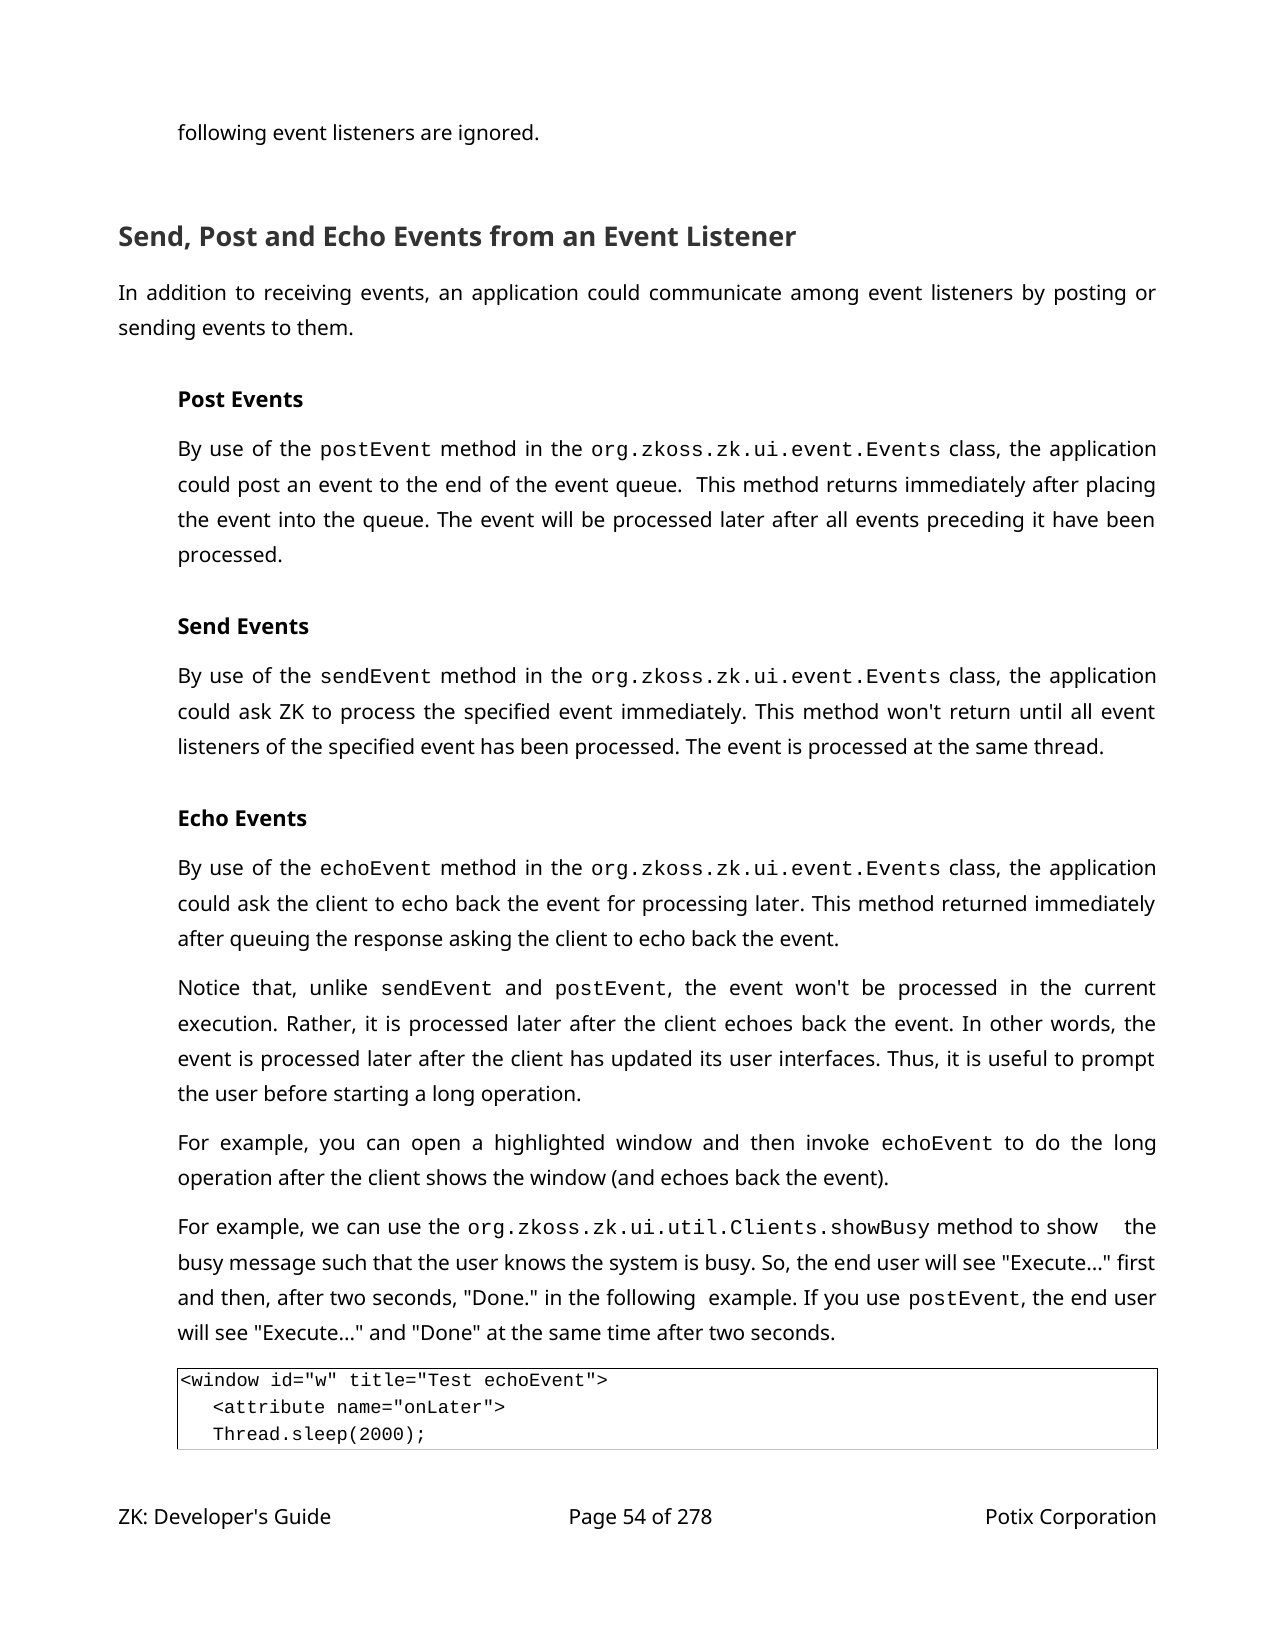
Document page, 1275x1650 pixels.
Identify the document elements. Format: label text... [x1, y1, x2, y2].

text Notice that, unlike sendEvent and postEvent, the event won't be processed in the current execution. Rather, it is processed later after the client echoes back the event. In other words, the event is processed later after the client has updated its user interfaces. Thus, it is useful to prompt the user before starting a long operation. [177, 973, 1157, 1107]
text For example, you can open a highlighted window and then invoke echoEvent to do the long operation after the client shows the window (and echoes back the event). [177, 1128, 1157, 1192]
text By use of the postEvent method in the org.zkoss.zk.ui.event.Events class, the application could post an event to the end of the event queue. This method returns immediately after placing the event into the queue. The event will be processed later after all events preceding it have been processed. [177, 434, 1157, 568]
text By use of the sendEvent method in the org.zkoss.zk.ui.event.Events class, the application could ask ZK to process the specified event immediately. This method won't return until all event listeners of the specified event has been processed. The event is processed at the same thread. [177, 661, 1157, 760]
text By use of the echoEvent method in the org.zkoss.zk.ui.event.Events class, the application could ask the client to echo back the event for processing later. This method returned immediately after queuing the response asking the client to echo back the event. [177, 853, 1157, 952]
subtitle Send, Post and Echo Events from an Event Listener [118, 217, 1157, 254]
text Thread.sleep(2000); [178, 1422, 1157, 1449]
subtitle Post Events [177, 383, 1157, 413]
text <attribute name="onLater"> [178, 1394, 1157, 1419]
text For example, we can use the org.zkoss.zk.ui.util.Clients.showBusy method to show the busy message such that the user knows the system is busy. So, the end user will see "Execute..." first and then, after two seconds, "Done." in the following example. If you use postEvent, the end user will see "Execute..." and "Done" at the same time after two seconds. [177, 1212, 1157, 1347]
subtitle Echo Events [177, 803, 1157, 833]
text <window id="w" title="Test echoEvent"> [178, 1369, 1157, 1392]
text In addition to receiving events, an application could communicate among event listeners by posting or sending events to them. [118, 278, 1157, 341]
subtitle Send Events [177, 611, 1157, 641]
text following event listeners are ignored. [177, 118, 1157, 146]
